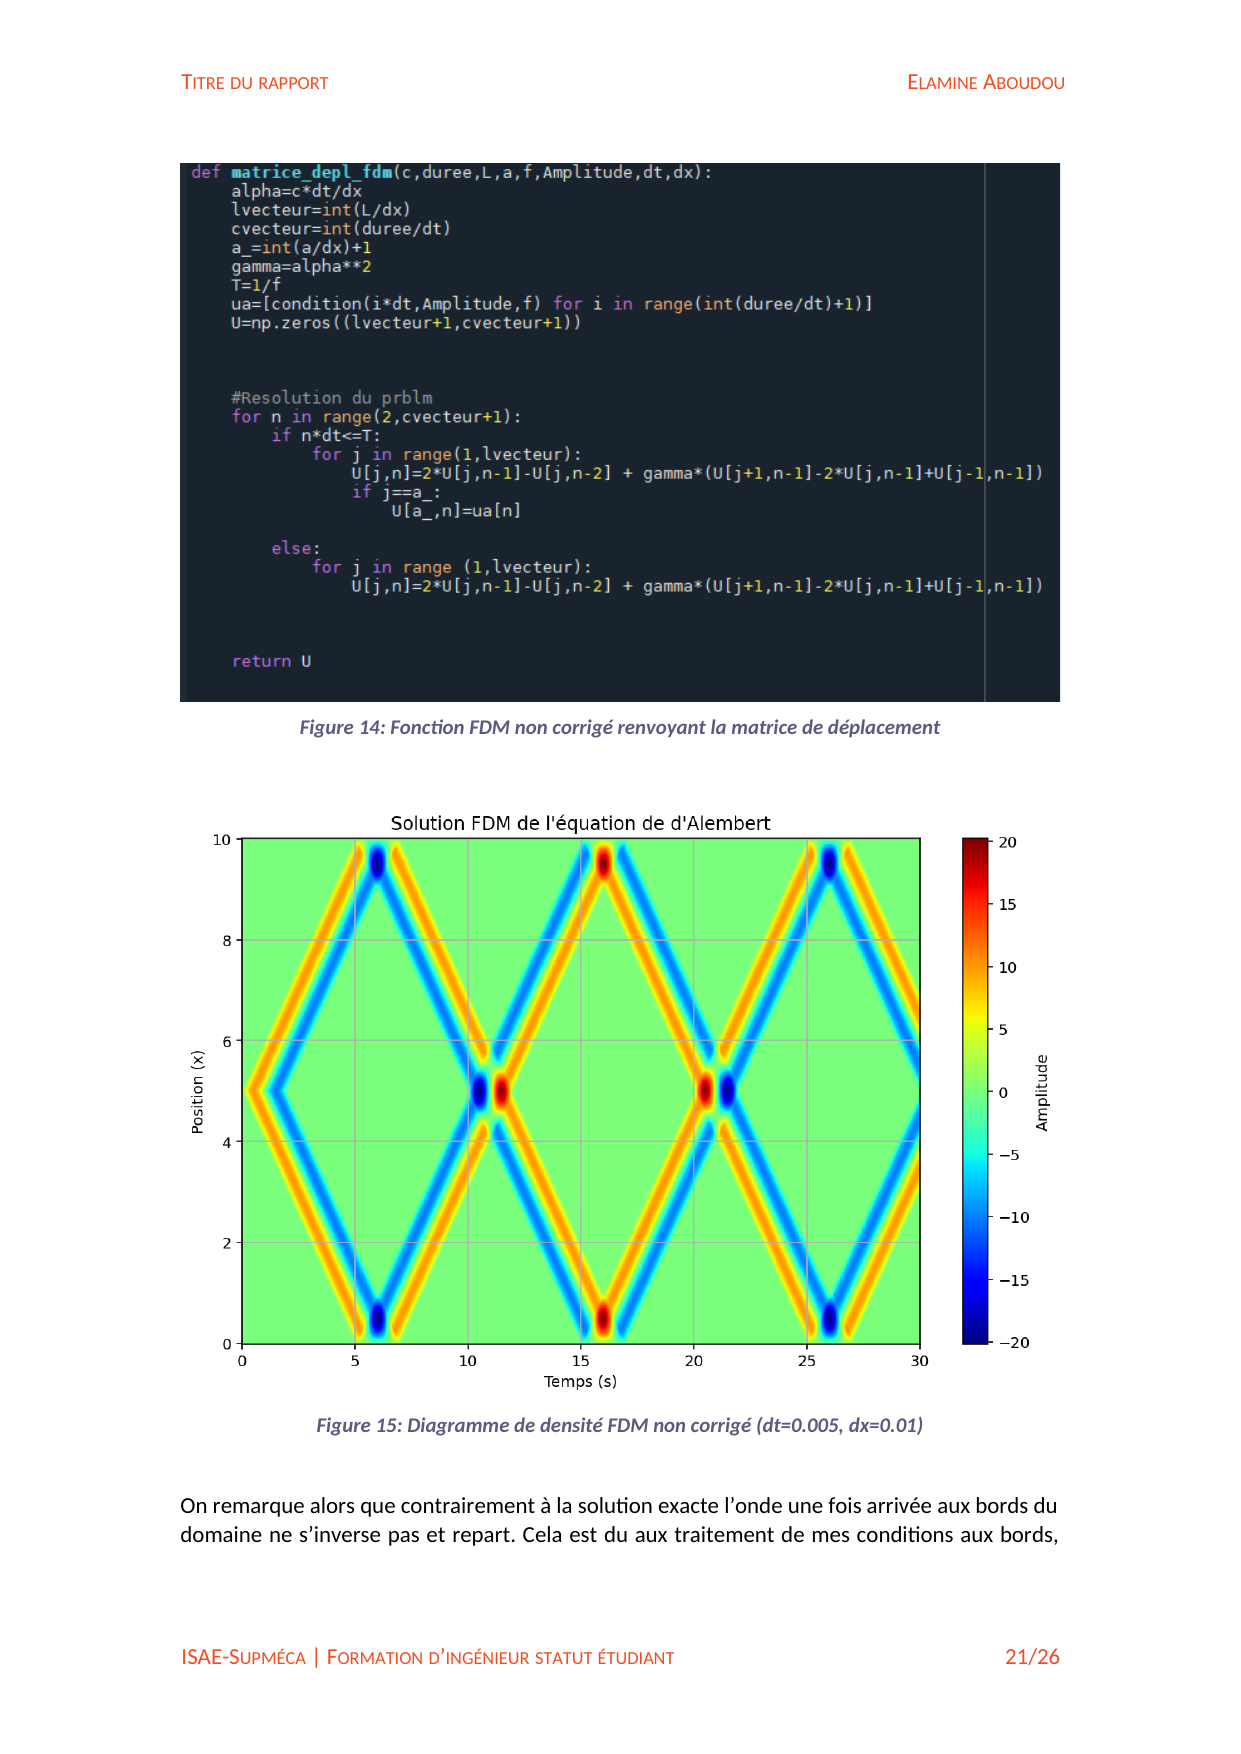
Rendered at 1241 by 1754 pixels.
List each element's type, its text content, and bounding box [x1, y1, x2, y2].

picture [180, 803, 1060, 1400]
picture [180, 163, 1060, 702]
text Figure 15: Diagramme de densité FDM non corrigé (dt=0.005, dx=0.01) [180, 1400, 1060, 1437]
text Figure 14: Fonction FDM non corrigé renvoyant la matrice de déplacement [180, 702, 1060, 740]
text [180, 791, 1060, 803]
text On remarque alors que contrairement à la solution exacte l’onde une fois arrivée aux bords du domaine ne s’inverse pas et repart. Cela est du aux traitement de mes conditions aux bords, [180, 1437, 1060, 1548]
